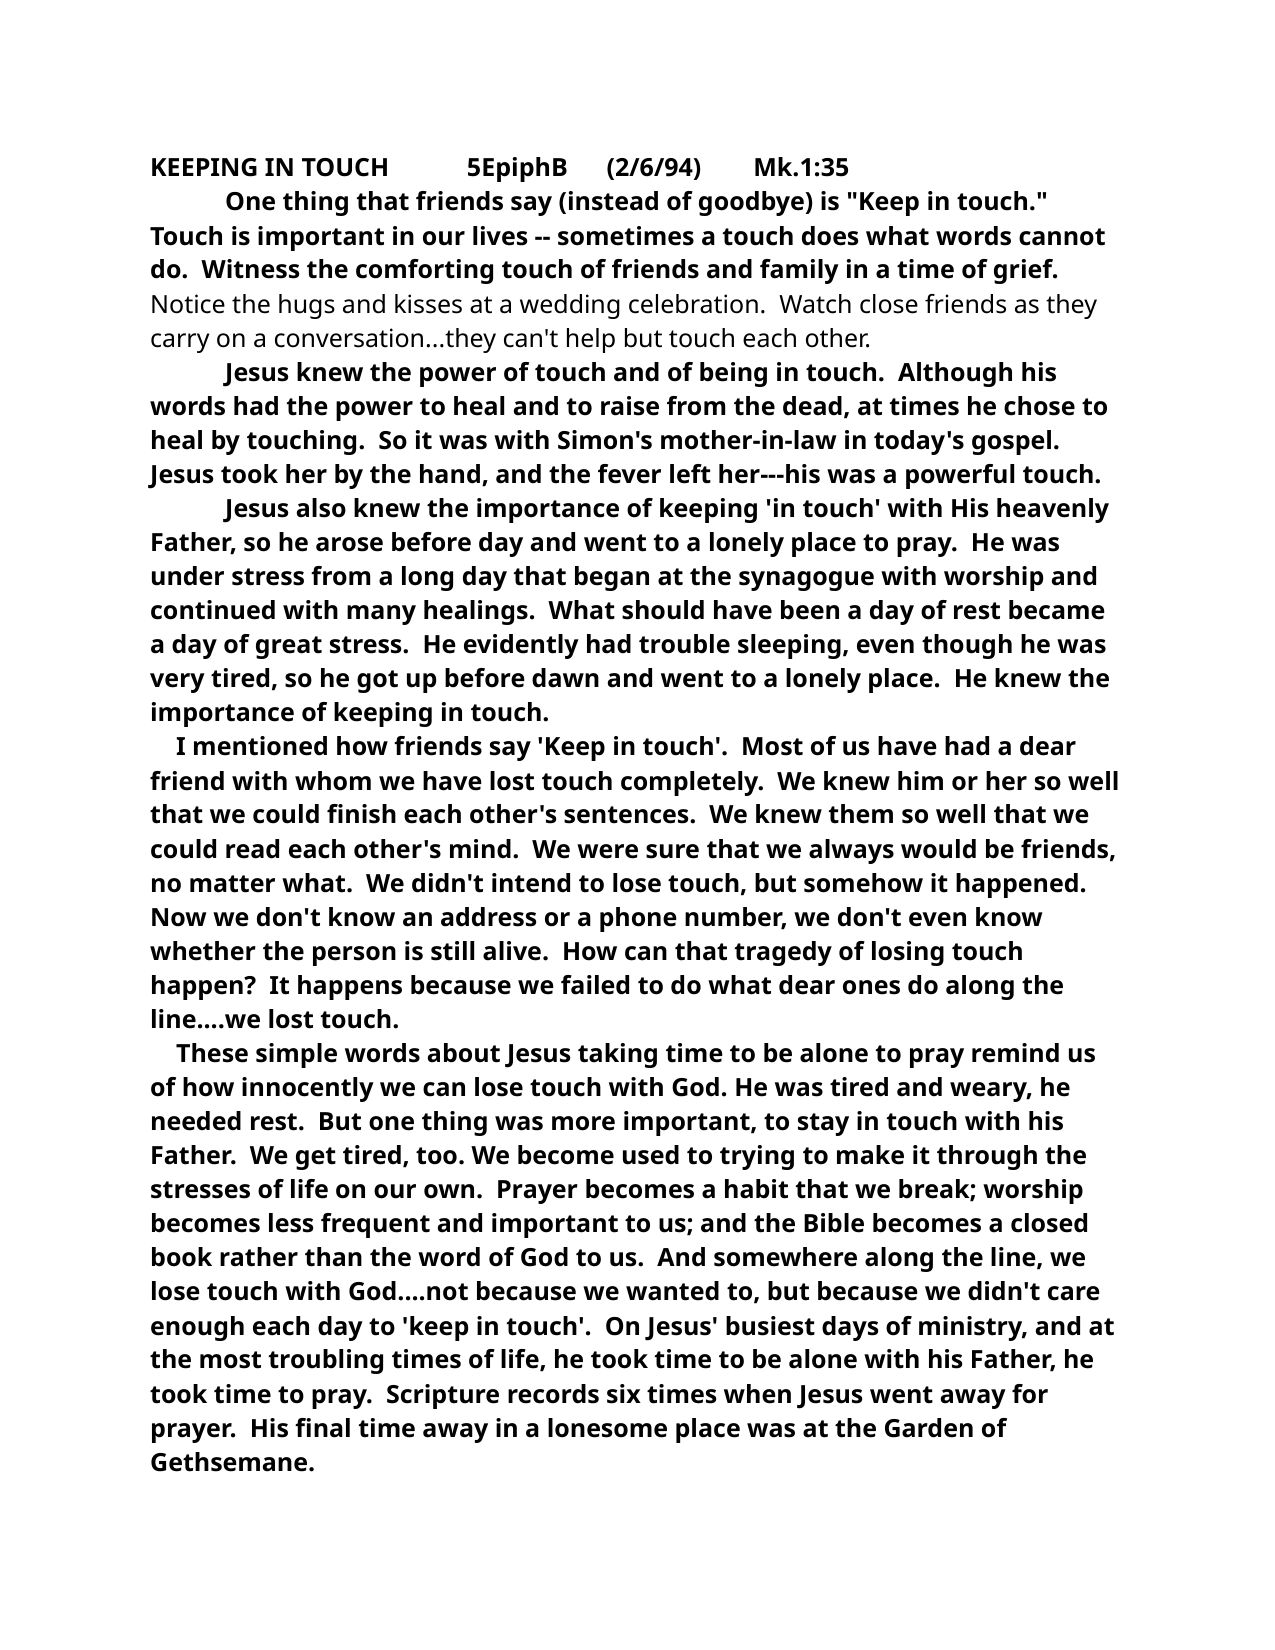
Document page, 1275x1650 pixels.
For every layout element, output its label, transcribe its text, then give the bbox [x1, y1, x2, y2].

text These simple words about Jesus taking time to be alone to pray remind us of how innocently we can lose touch with God. He was tired and weary, he needed rest. But one thing was more important, to stay in touch with his Father. We get tired, too. We become used to trying to make it through the stresses of life on our own. Prayer becomes a habit that we break; worship becomes less frequent and important to us; and the Bible becomes a closed book rather than the word of God to us. And somewhere along the line, we lose touch with God....not because we wanted to, but because we didn't care enough each day to 'keep in touch'. On Jesus' busiest days of ministry, and at the most troubling times of life, he took time to be alone with his Father, he took time to pray. Scripture records six times when Jesus went away for prayer. His final time away in a lonesome place was at the Garden of Gethsemane. [150, 1036, 1125, 1478]
text KEEPING IN TOUCH 5EpiphB (2/6/94) Mk.1:35 [150, 150, 1125, 184]
text I mentioned how friends say 'Keep in touch'. Most of us have had a dear friend with whom we have lost touch completely. We knew him or her so well that we could finish each other's sentences. We knew them so well that we could read each other's mind. We were sure that we always would be friends, no matter what. We didn't intend to lose touch, but somehow it happened. Now we don't know an address or a phone number, we don't even know whether the person is still alive. How can that tragedy of losing touch happen? It happens because we failed to do what dear ones do along the line....we lost touch. [150, 729, 1125, 1036]
text One thing that friends say (instead of goodbye) is "Keep in touch." Touch is important in our lives -- sometimes a touch does what words cannot do. Witness the comforting touch of friends and family in a time of grief. Notice the hugs and kisses at a wedding celebration. Watch close friends as they carry on a conversation...they can't help but touch each other. [150, 184, 1125, 354]
text Jesus knew the power of touch and of being in touch. Although his words had the power to heal and to raise from the dead, at times he chose to heal by touching. So it was with Simon's mother-in-law in today's gospel. Jesus took her by the hand, and the fever left her---his was a powerful touch. [150, 354, 1125, 491]
text Jesus also knew the importance of keeping 'in touch' with His heavenly Father, so he arose before day and went to a lonely place to pray. He was under stress from a long day that began at the synagogue with worship and continued with many healings. What should have been a day of rest became a day of great stress. He evidently had trouble sleeping, even though he was very tired, so he got up before dawn and went to a lonely place. He knew the importance of keeping in touch. [150, 491, 1125, 729]
